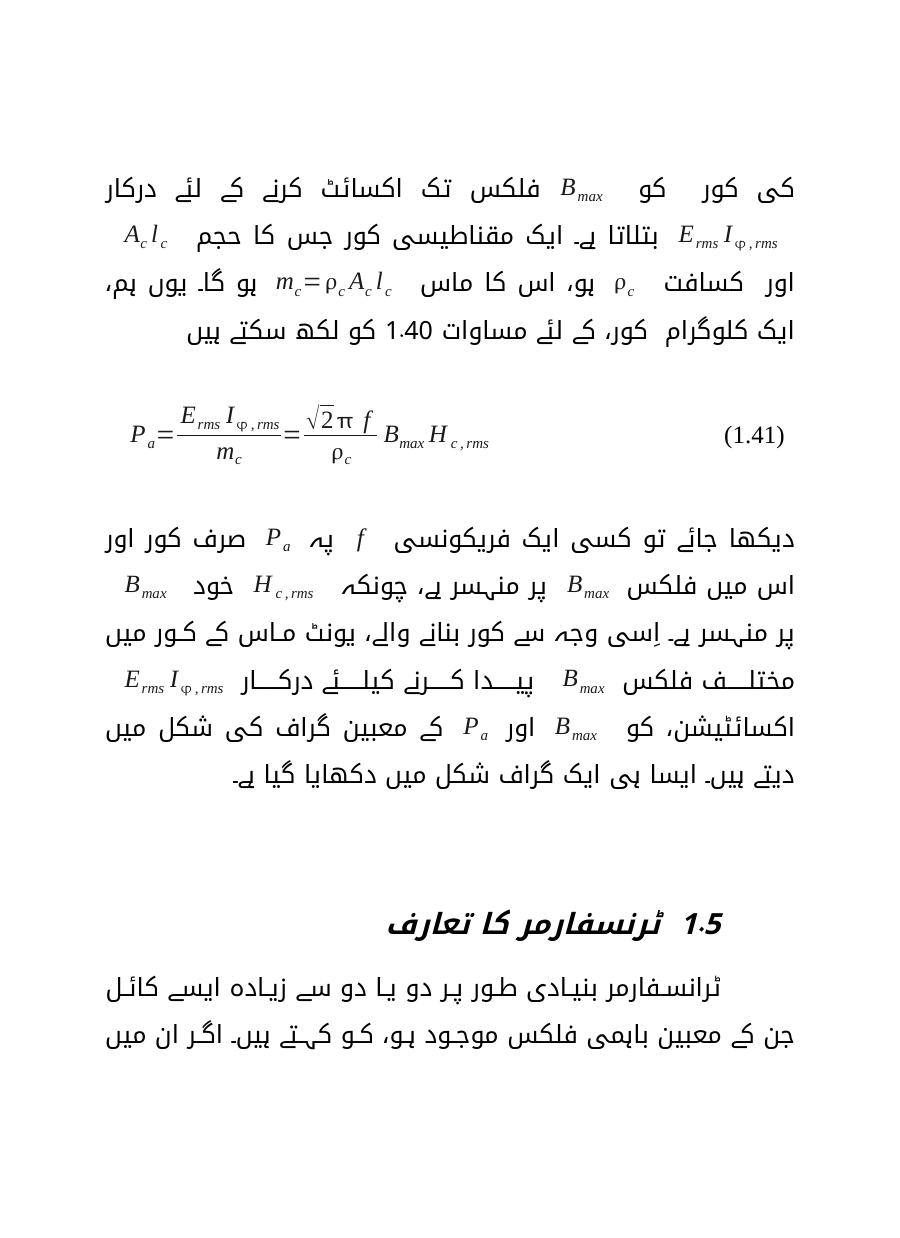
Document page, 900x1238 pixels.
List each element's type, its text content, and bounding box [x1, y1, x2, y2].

subtitle ٹرنسفارمر کا تعارف [105, 897, 720, 952]
text یہاں کور کا حجم ہے۔ لہاذا یہ مساوات ہمیںحجم کی کور کو فلکس تک اکسائٹ کرنے کے لئے درکار بتلاتا ہے۔ ایک مقناطیسی کور جس کا حجم اور کسافت ہو، اس کا ماس ہو گا۔ یوں ہم، ایک کلوگرام کور، کے لئے مساوات 1.40 کو لکھ سکتے ہیں [105, 165, 795, 354]
text دیکھا جائے تو کسی ایک فریکونسی پہصرف کور اور اس میں فلکسپر منہسر ہے، چونکہ خود پر منہسر ہے۔ اِسی وجہ سے کور بنانے والے، یونٹ ماس کے کور میں مختلف فلکس پیدا کرنے کیلئے درکار اکسائٹیشن، کو اورکے معبین گراف کی شکل میں دیتے ہیں۔ ایسا ہی ایک گراف شکل میں دکھایا گیا ہے۔ [105, 515, 795, 799]
table_header [105, 396, 718, 486]
text ٹرانسفارمر بنیادی طور پر دو یا دو سے زیادہ ایسے کائل جن کے معبین باہمی فلکس موجود ہو، کو کہتے ہیں۔ اگر ان میں ایک کائل پہ اےسی وولٹ دئے جائیں تو کور میں اےسی فلکس پیدا ہوگا، جس کا مقدار دئے گئے وولٹج، اس کی فریقونسی اور کائل کے چکروں پر منہسر ہوگا۔ باہمی فلکس دوسرے کائل میں وولٹج کو جنم دیگا جس کی مقدار اس باہمی فلکس کی مقدار، فریقونسی اور اس کائل کے چکروں پر منہسر ہوگا۔ جس کائل کو بجلی دی جاتی ہے اس کو پرائمری کائل کہتے ہیں اور باقی کائلوں کو سکنڈری کائل کہتے ہیں۔ پرائمری اور سکنڈری کائلوں کے چکروں کی نسبت کو ایسا رکھا جاتا ہے کہ مرضی کے وولٹج حاصل ہوں۔ [105, 964, 795, 1059]
table_header (1.41) [718, 396, 795, 486]
